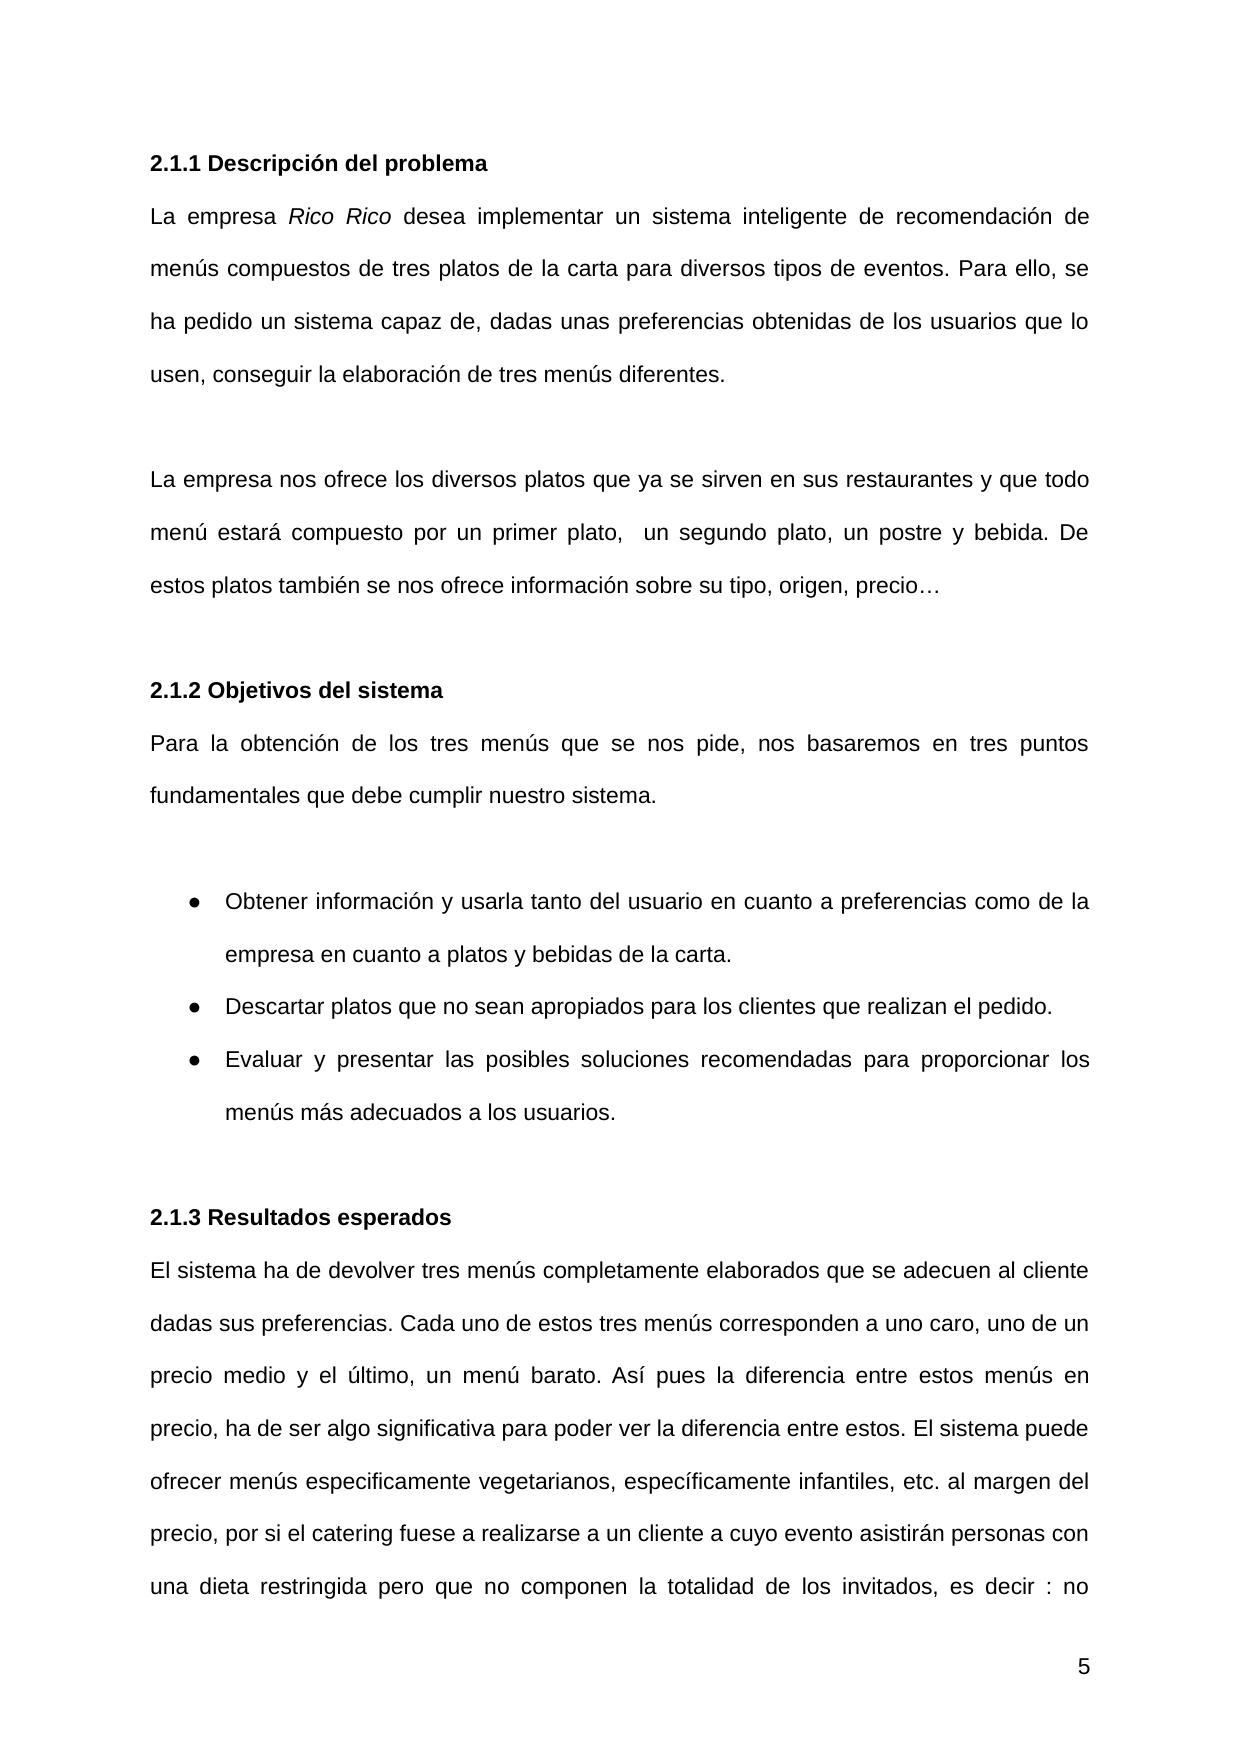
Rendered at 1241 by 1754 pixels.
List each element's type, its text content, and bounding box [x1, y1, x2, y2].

text La empresa Rico Rico desea implementar un sistema inteligente de recomendación de menús compuestos de tres platos de la carta para diversos tipos de eventos. Para ello, se ha pedido un sistema capaz de, dadas unas preferencias obtenidas de los usuarios que lo usen, conseguir la elaboración de tres menús diferentes. [150, 203, 1090, 387]
text 2.1.1 Descripción del problema [150, 150, 1090, 176]
list Descartar platos que no sean apropiados para los clientes que realizan el pedido. [187, 993, 1090, 1020]
list Evaluar y presentar las posibles soluciones recomendadas para proporcionar los menús más adecuados a los usuarios. [187, 1046, 1090, 1125]
text La empresa nos ofrece los diversos platos que ya se sirven en sus restaurantes y que todo menú estará compuesto por un primer plato, un segundo plato, un postre y bebida. De estos platos también se nos ofrece información sobre su tipo, origen, precio… [150, 466, 1090, 598]
text 2.1.3 Resultados esperados [150, 1204, 1090, 1231]
text El sistema ha de devolver tres menús completamente elaborados que se adecuen al cliente dadas sus preferencias. Cada uno de estos tres menús corresponden a uno caro, uno de un precio medio y el último, un menú barato. Así pues la diferencia entre estos menús en precio, ha de ser algo significativa para poder ver la diferencia entre estos. El sistema puede ofrecer menús especificamente vegetarianos, específicamente infantiles, etc. al margen del precio, por si el catering fuese a realizarse a un cliente a cuyo evento asistirán personas con una dieta restringida pero que no componen la totalidad de los invitados, es decir : no [150, 1257, 1090, 1599]
text 2.1.2 Objetivos del sistema [150, 677, 1090, 703]
list Obtener información y usarla tanto del usuario en cuanto a preferencias como de la empresa en cuanto a platos y bebidas de la carta. [187, 888, 1090, 967]
text Para la obtención de los tres menús que se nos pide, nos basaremos en tres puntos fundamentales que debe cumplir nuestro sistema. [150, 730, 1090, 809]
